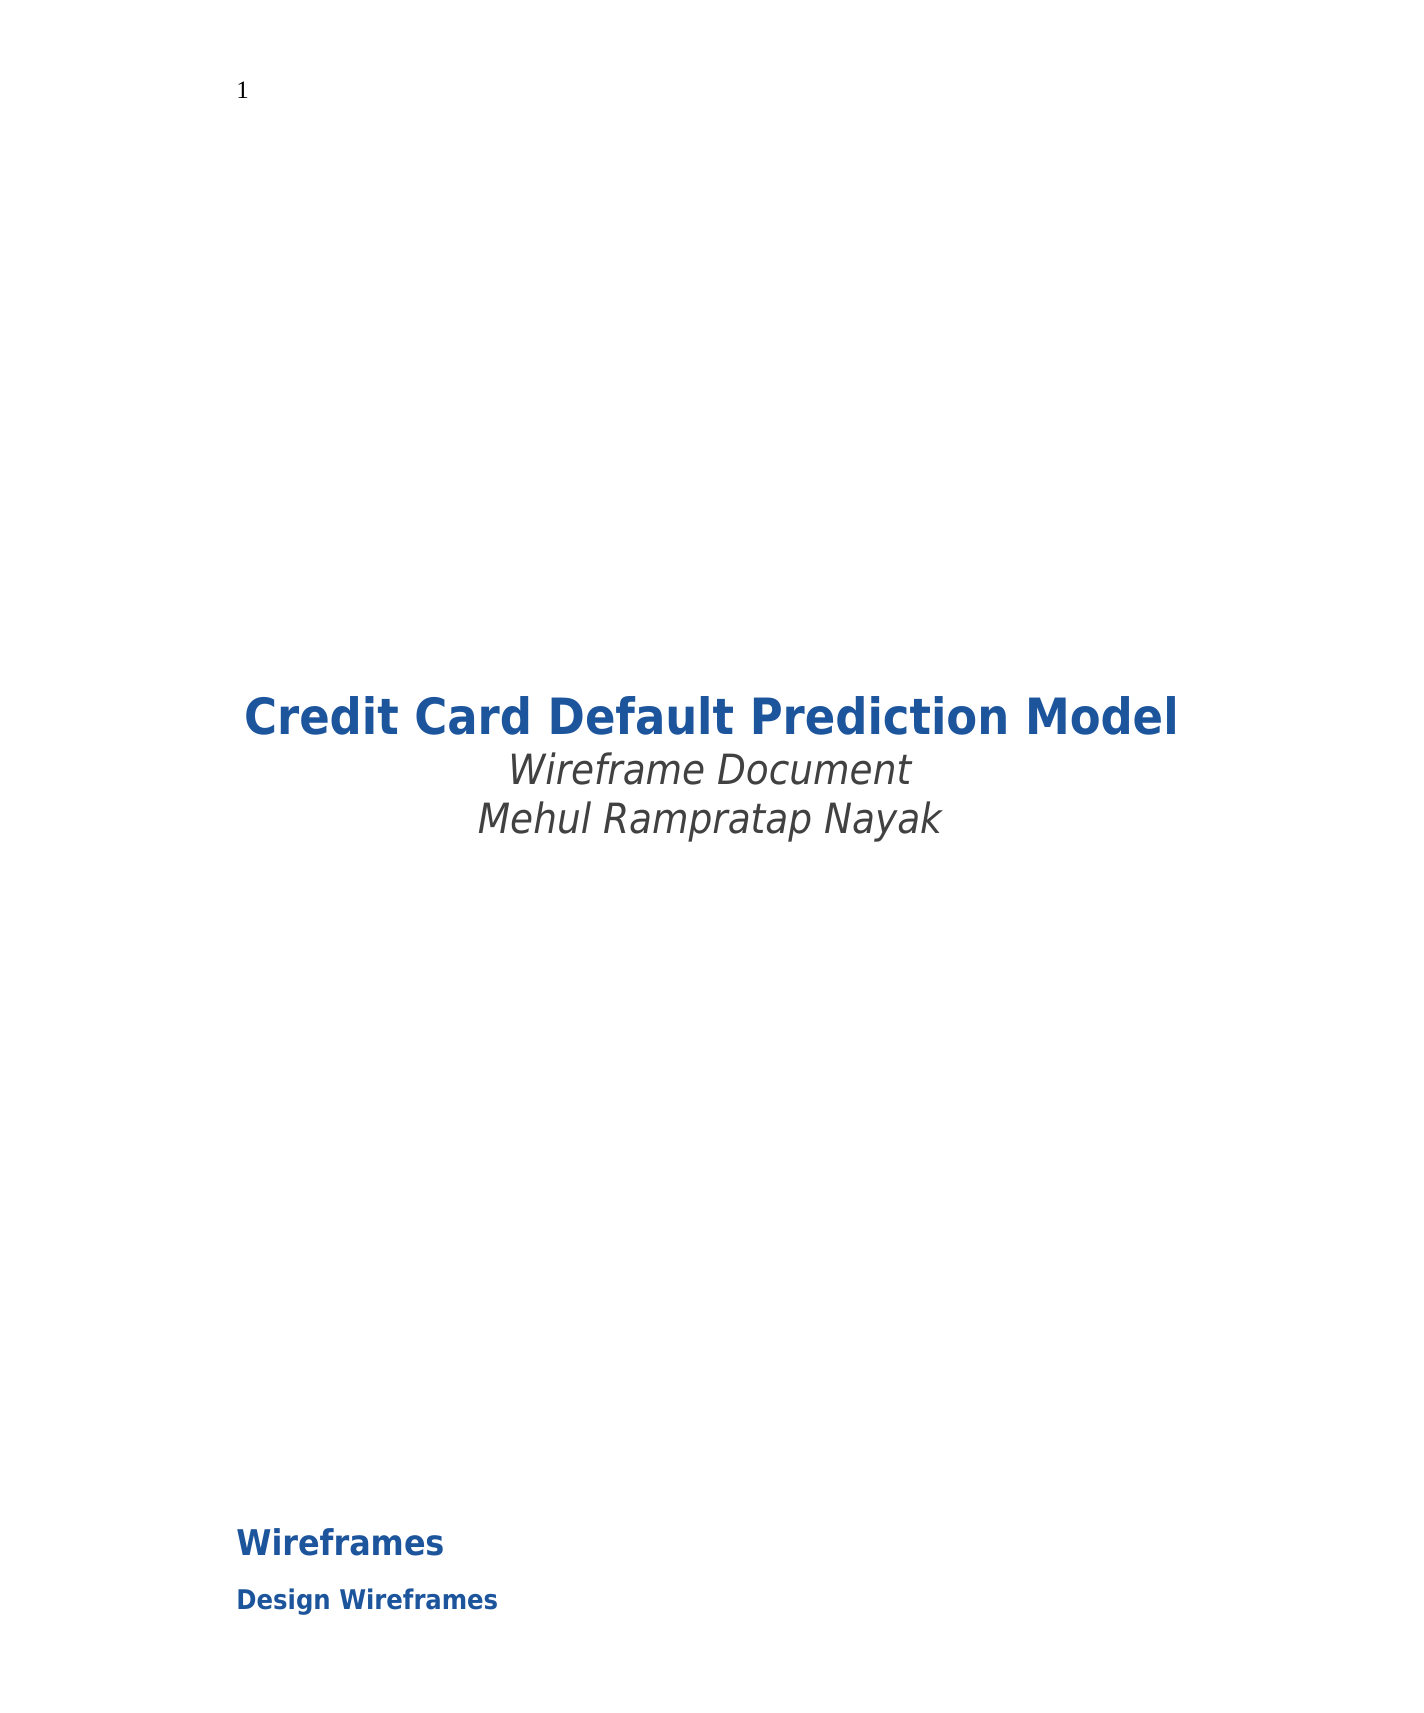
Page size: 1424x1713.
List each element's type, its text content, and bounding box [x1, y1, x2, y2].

text Credit Card Default Prediction Model [236, 688, 1187, 746]
text Wireframe Document [236, 746, 1187, 794]
text Wireframes [236, 1522, 1187, 1564]
text Mehul Rampratap Nayak [236, 794, 1187, 843]
text Design Wireframes [236, 1584, 1187, 1616]
